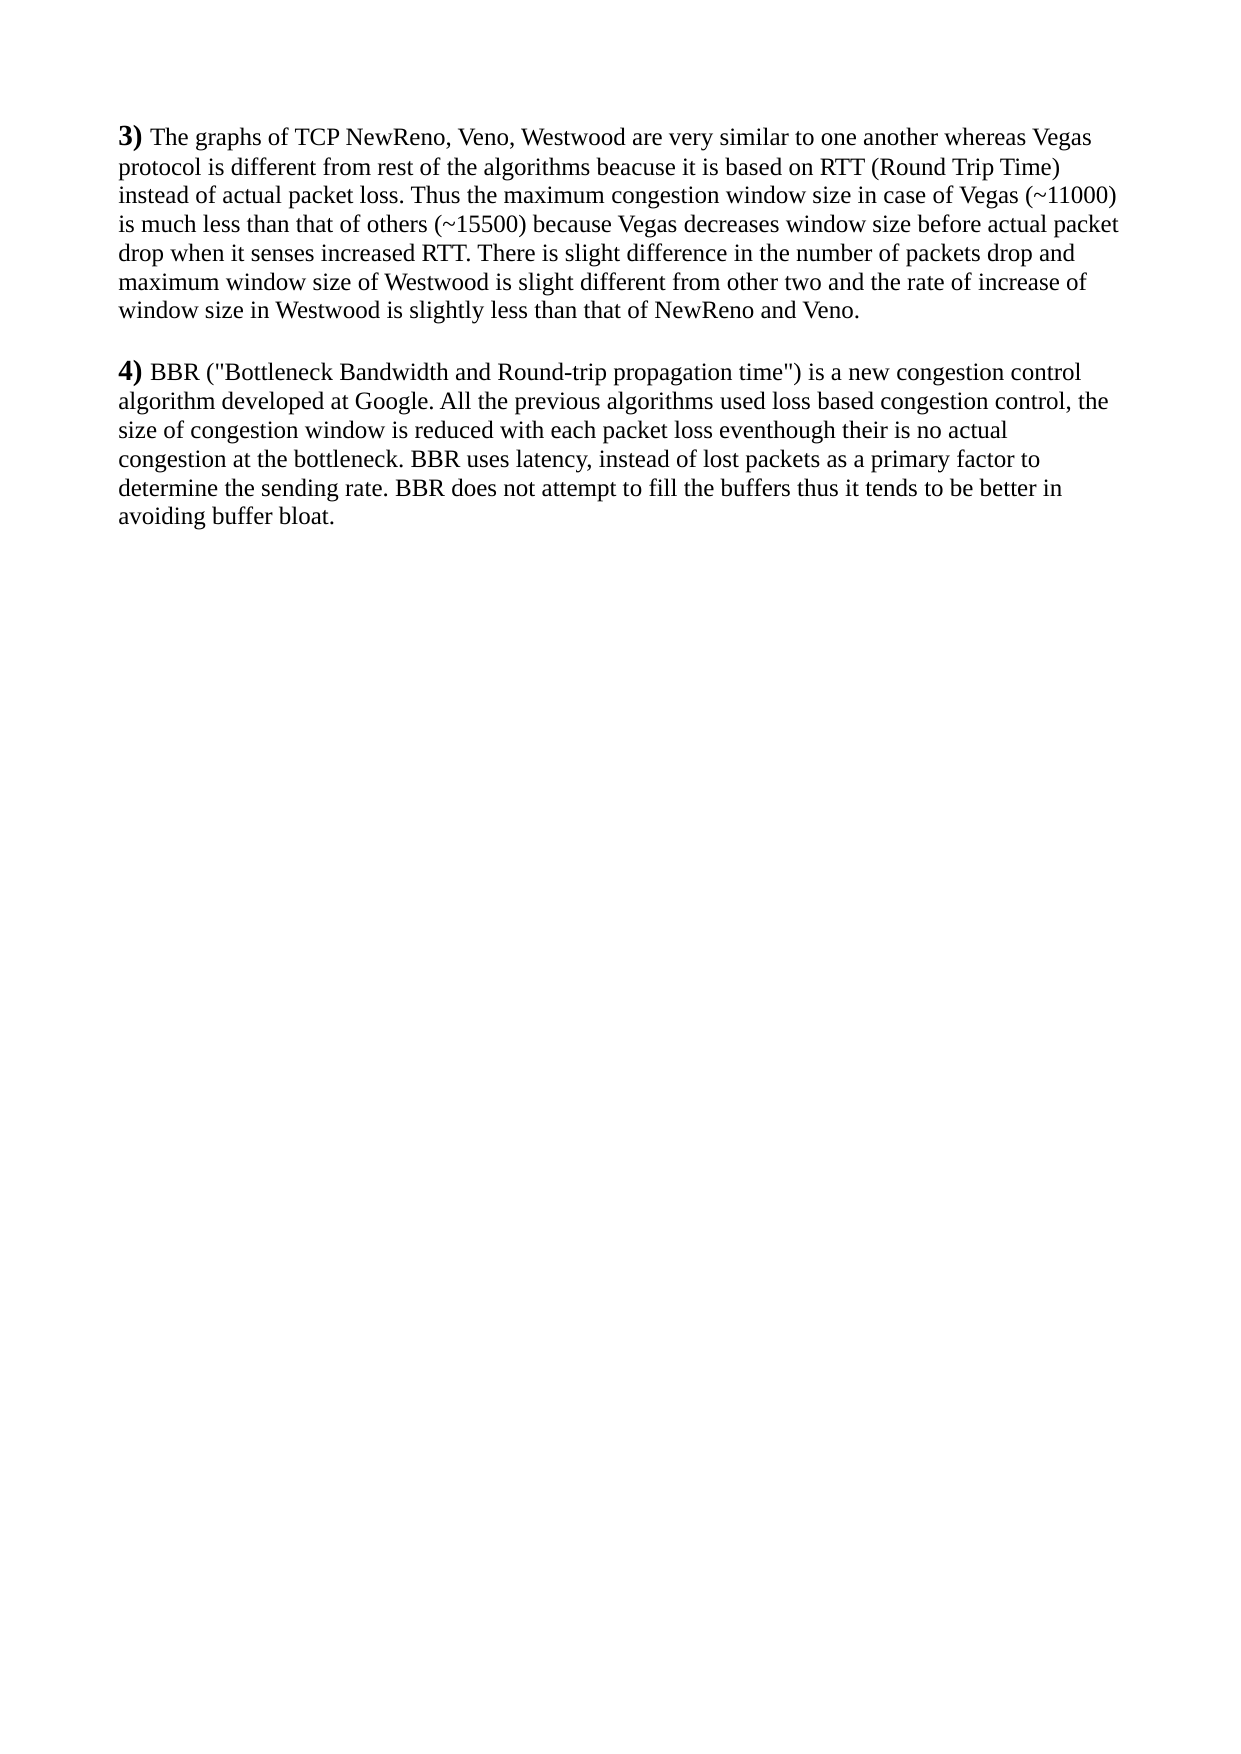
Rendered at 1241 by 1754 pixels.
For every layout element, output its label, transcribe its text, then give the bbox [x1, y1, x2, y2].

text 3) The graphs of TCP NewReno, Veno, Westwood are very similar to one another whereas Vegas protocol is different from rest of the algorithms beacuse it is based on RTT (Round Trip Time) instead of actual packet loss. Thus the maximum congestion window size in case of Vegas (~11000) is much less than that of others (~15500) because Vegas decreases window size before actual packet drop when it senses increased RTT. There is slight difference in the number of packets drop and maximum window size of Westwood is slight different from other two and the rate of increase of window size in Westwood is slightly less than that of NewReno and Veno. [118, 118, 1122, 324]
text 4) BBR ("Bottleneck Bandwidth and Round-trip propagation time") is a new congestion control algorithm developed at Google. All the previous algorithms used loss based congestion control, the size of congestion window is reduced with each packet loss eventhough their is no actual congestion at the bottleneck. BBR uses latency, instead of lost packets as a primary factor to determine the sending rate. BBR does not attempt to fill the buffers thus it tends to be better in avoiding buffer bloat. [118, 353, 1122, 530]
